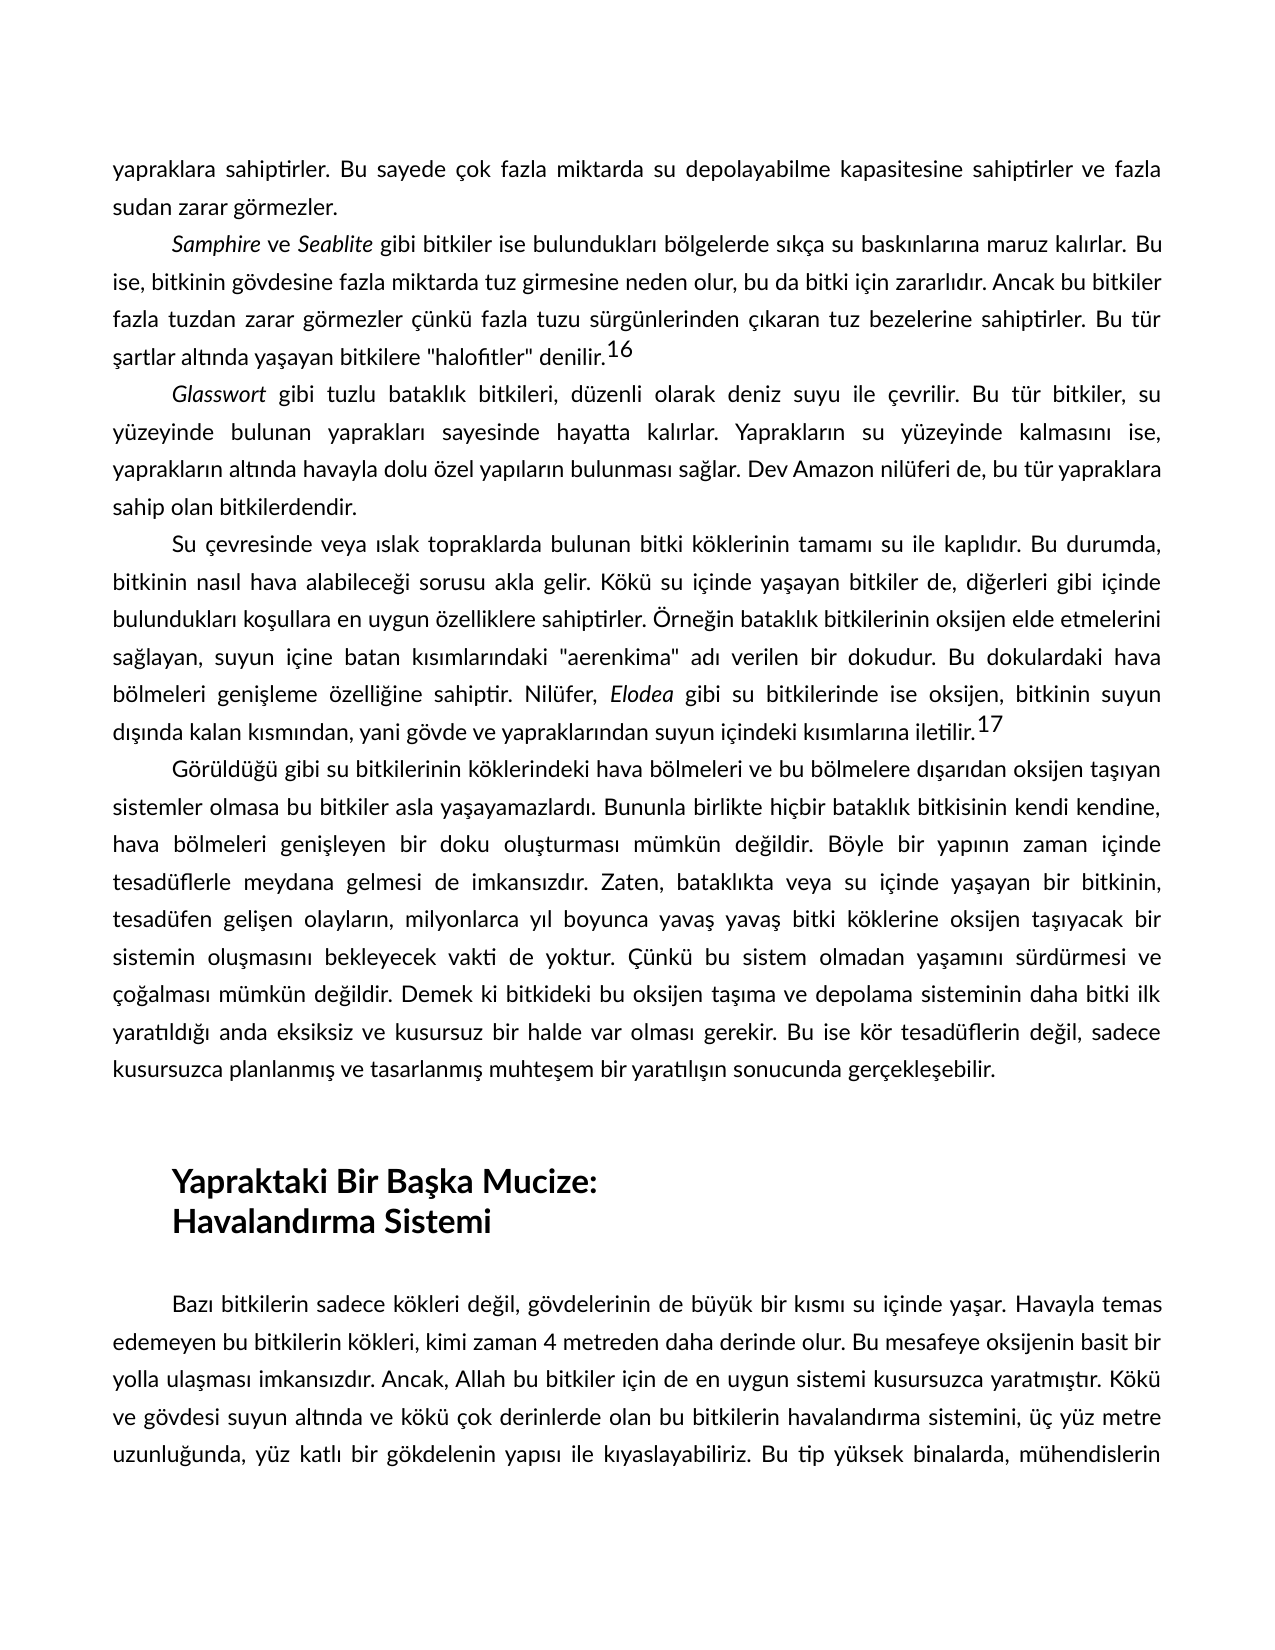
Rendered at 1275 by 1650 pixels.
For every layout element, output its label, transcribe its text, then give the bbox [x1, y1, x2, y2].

text yapraklara sahiptirler. Bu sayede çok fazla miktarda su depolayabilme kapasitesine sahiptirler ve fazla sudan zarar görmezler. [112, 148, 1162, 223]
text Görüldüğü gibi su bitkilerinin köklerindeki hava bölmeleri ve bu bölmelere dışarıdan oksijen taşıyan sistemler olmasa bu bitkiler asla yaşayamazlardı. Bununla birlikte hiçbir bataklık bitkisinin kendi kendine, hava bölmeleri genişleyen bir doku oluşturması mümkün değildir. Böyle bir yapının zaman içinde tesadüflerle meydana gelmesi de imkansızdır. Zaten, bataklıkta veya su içinde yaşayan bir bitkinin, tesadüfen gelişen olayların, milyonlarca yıl boyunca yavaş yavaş bitki köklerine oksijen taşıyacak bir sistemin oluşmasını bekleyecek vakti de yoktur. Çünkü bu sistem olmadan yaşamını sürdürmesi ve çoğalması mümkün değildir. Demek ki bitkideki bu oksijen taşıma ve depolama sisteminin daha bitki ilk yaratıldığı anda eksiksiz ve kusursuz bir halde var olması gerekir. Bu ise kör tesadüflerin değil, sadece kusursuzca planlanmış ve tasarlanmış muhteşem bir yaratılışın sonucunda gerçekleşebilir. [112, 748, 1162, 1085]
text Glasswort gibi tuzlu bataklık bitkileri, düzenli olarak deniz suyu ile çevrilir. Bu tür bitkiler, su yüzeyinde bulunan yaprakları sayesinde hayatta kalırlar. Yaprakların su yüzeyinde kalmasını ise, yaprakların altında havayla dolu özel yapıların bulunması sağlar. Dev Amazon nilüferi de, bu tür yapraklara sahip olan bitkilerdendir. [112, 373, 1162, 523]
text Yapraktaki Bir Başka Mucize: [112, 1160, 1162, 1200]
text Havalandırma Sistemi [112, 1200, 1162, 1240]
text Bazı bitkilerin sadece kökleri değil, gövdelerinin de büyük bir kısmı su içinde yaşar. Havayla temas edemeyen bu bitkilerin kökleri, kimi zaman 4 metreden daha derinde olur. Bu mesafeye oksijenin basit bir yolla ulaşması imkansızdır. Ancak, Allah bu bitkiler için de en uygun sistemi kusursuzca yaratmıştır. Kökü ve gövdesi suyun altında ve kökü çok derinlerde olan bu bitkilerin havalandırma sistemini, üç yüz metre uzunluğunda, yüz katlı bir gökdelenin yapısı ile kıyaslayabiliriz. Bu tip yüksek binalarda, mühendislerin [112, 1282, 1162, 1470]
text Su çevresinde veya ıslak topraklarda bulunan bitki köklerinin tamamı su ile kaplıdır. Bu durumda, bitkinin nasıl hava alabileceği sorusu akla gelir. Kökü su içinde yaşayan bitkiler de, diğerleri gibi içinde bulundukları koşullara en uygun özelliklere sahiptirler. Örneğin bataklık bitkilerinin oksijen elde etmelerini sağlayan, suyun içine batan kısımlarındaki "aerenkima" adı verilen bir dokudur. Bu dokulardaki hava bölmeleri genişleme özelliğine sahiptir. Nilüfer, Elodea gibi su bitkilerinde ise oksijen, bitkinin suyun dışında kalan kısmından, yani gövde ve yapraklarından suyun içindeki kısımlarına iletilir.17 [112, 523, 1162, 748]
text Samphire ve Seablite gibi bitkiler ise bulundukları bölgelerde sıkça su baskınlarına maruz kalırlar. Bu ise, bitkinin gövdesine fazla miktarda tuz girmesine neden olur, bu da bitki için zararlıdır. Ancak bu bitkiler fazla tuzdan zarar görmezler çünkü fazla tuzu sürgünlerinden çıkaran tuz bezelerine sahiptirler. Bu tür şartlar altında yaşayan bitkilere "halofitler" denilir.16 [112, 223, 1162, 373]
